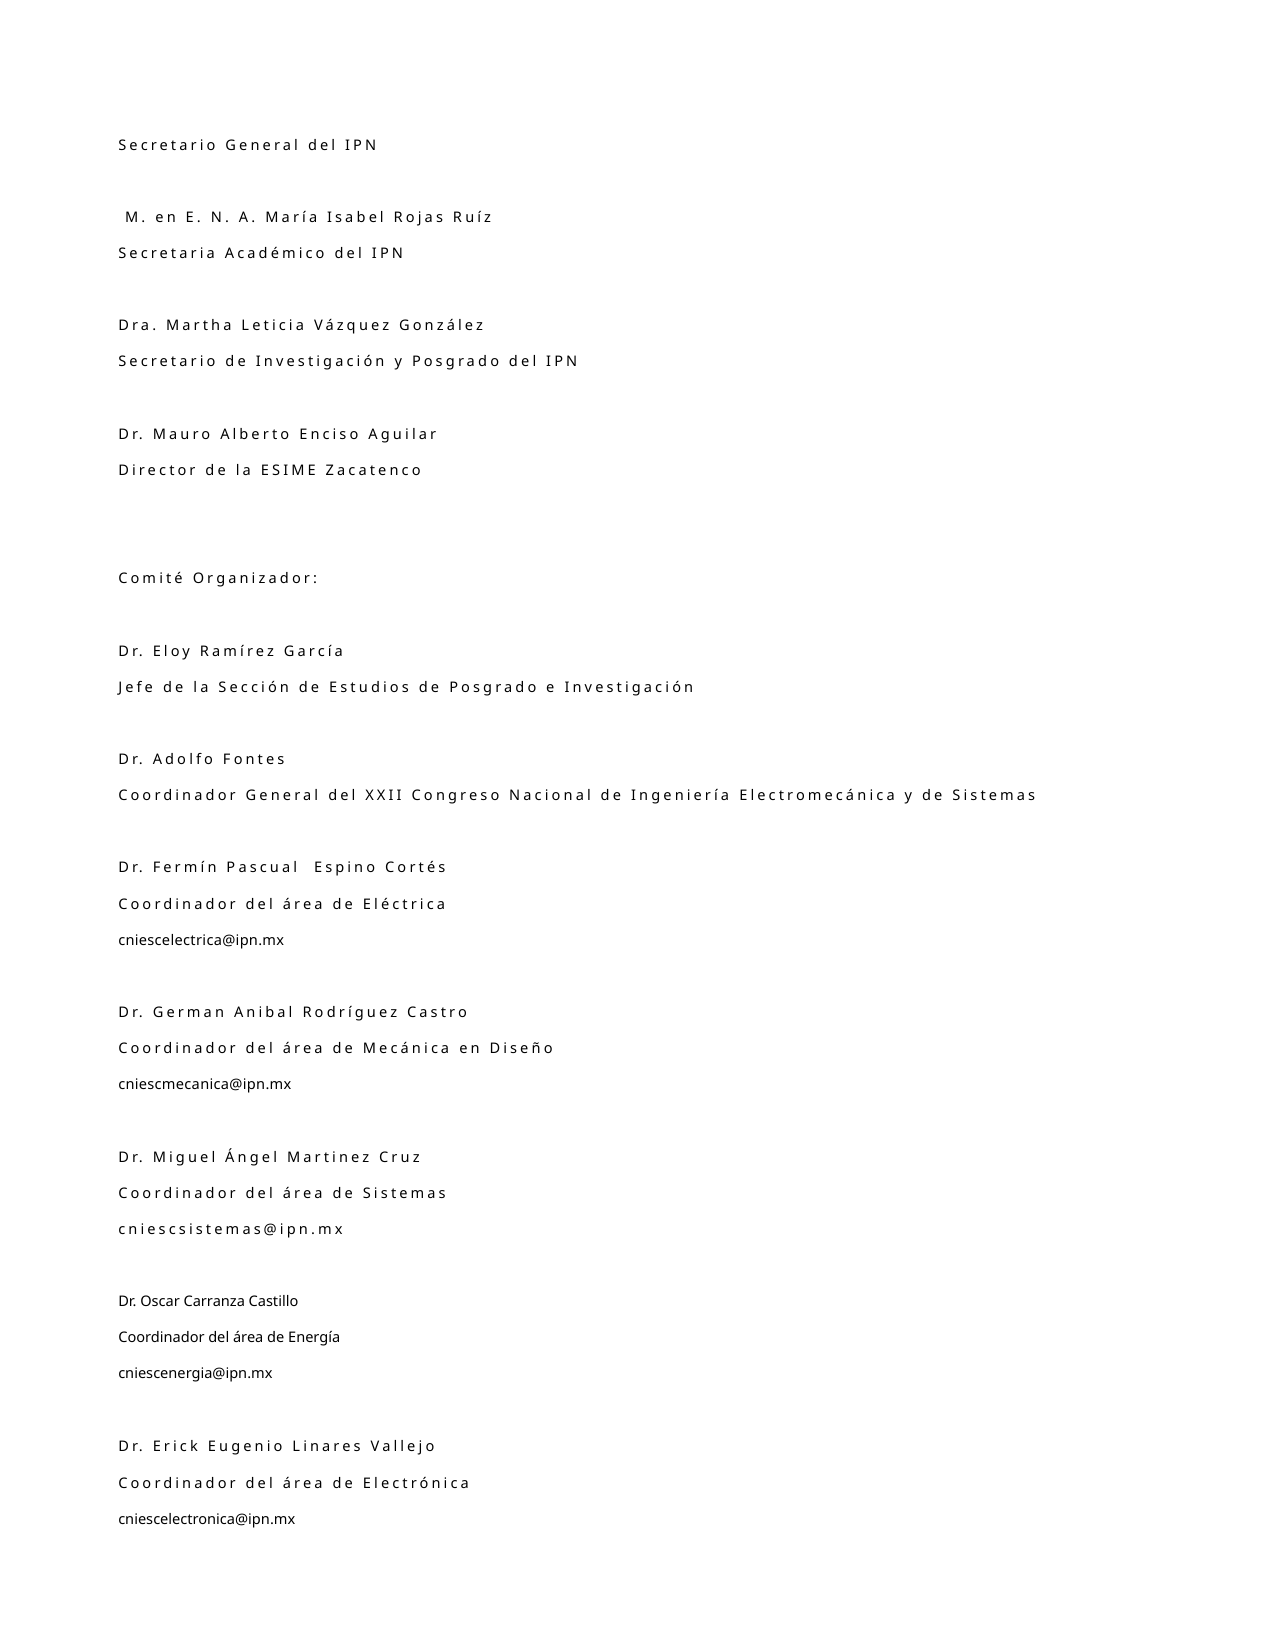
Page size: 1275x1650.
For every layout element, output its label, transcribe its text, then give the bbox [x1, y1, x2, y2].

text Coordinador del área de Sistemas [118, 1166, 1157, 1202]
text Dr. Fermín Pascual Espino Cortés [118, 841, 1157, 877]
text Secretario de Investigación y Posgrado del IPN [118, 335, 1157, 371]
text Dr. Adolfo Fontes [118, 733, 1157, 769]
text Comité Organizador: [118, 552, 1157, 588]
text Dr. German Anibal Rodríguez Castro [118, 986, 1157, 1022]
text Coordinador del área de Mecánica en Diseño [118, 1022, 1157, 1058]
text Dra. Martha Leticia Vázquez González [118, 299, 1157, 335]
text Secretario General del IPN [118, 118, 1157, 154]
text Dr. Miguel Ángel Martinez Cruz [118, 1130, 1157, 1166]
text Dr. Erick Eugenio Linares Vallejo [118, 1419, 1157, 1456]
text Dr. Oscar Carranza Castillo [118, 1275, 1157, 1311]
text Jefe de la Sección de Estudios de Posgrado e Investigación [118, 660, 1157, 696]
text cniescenergia@ipn.mx [118, 1347, 1157, 1383]
text cniescelectronica@ipn.mx [118, 1492, 1157, 1528]
text Coordinador del área de Energía [118, 1311, 1157, 1347]
text cniescsistemas@ipn.mx [118, 1202, 1157, 1239]
text Director de la ESIME Zacatenco [118, 443, 1157, 479]
text cniescelectrica@ipn.mx [118, 913, 1157, 949]
text Dr. Mauro Alberto Enciso Aguilar [118, 407, 1157, 443]
text Coordinador del área de Eléctrica [118, 877, 1157, 913]
text cniescmecanica@ipn.mx [118, 1058, 1157, 1094]
text Dr. Eloy Ramírez García [118, 624, 1157, 660]
text Coordinador del área de Electrónica [118, 1456, 1157, 1492]
text Secretaria Académico del IPN [118, 227, 1157, 263]
text Coordinador General del XXII Congreso Nacional de Ingeniería Electromecánica y de Sistemas [118, 769, 1157, 805]
text M. en E. N. A. María Isabel Rojas Ruíz [118, 190, 1157, 227]
